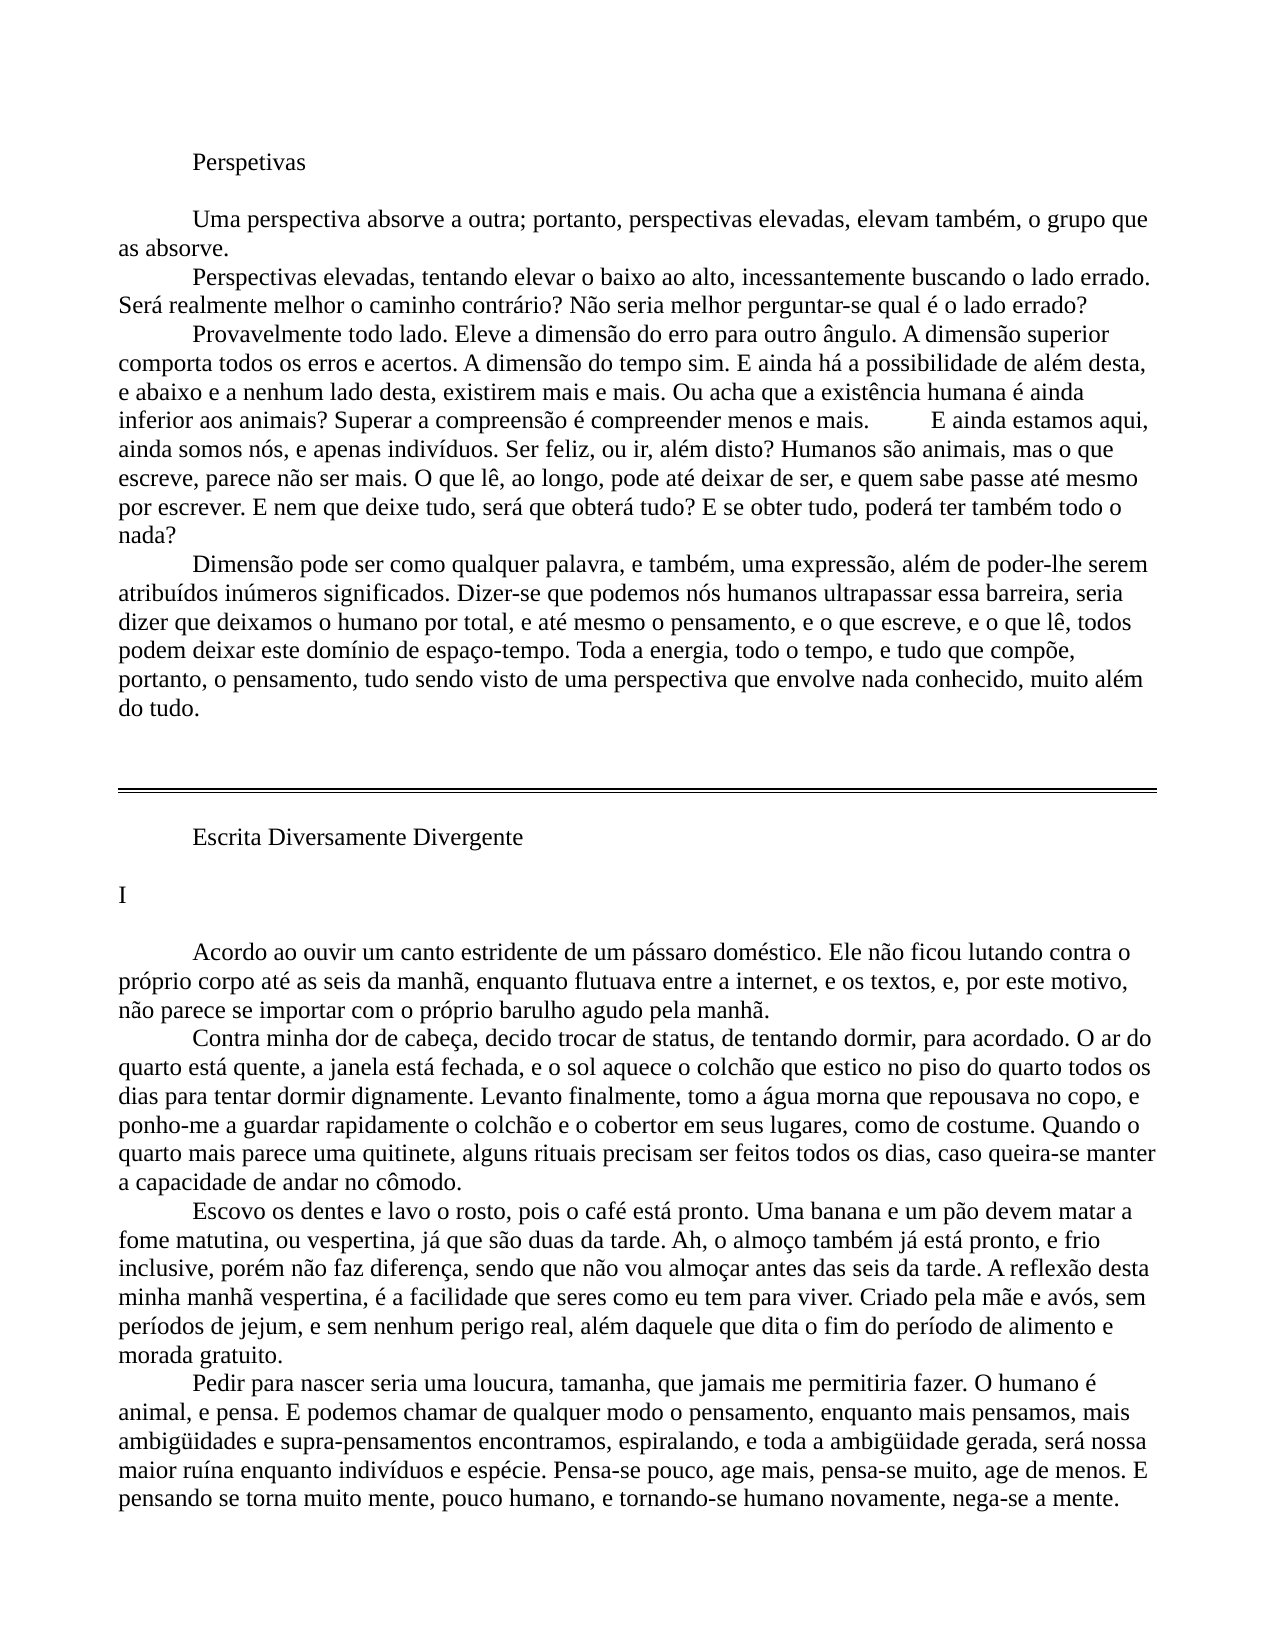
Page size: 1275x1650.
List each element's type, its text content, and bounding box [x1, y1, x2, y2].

text I [118, 880, 1157, 908]
text Acordo ao ouvir um canto estridente de um pássaro doméstico. Ele não ficou lutando contra o próprio corpo até as seis da manhã, enquanto flutuava entre a internet, e os textos, e, por este motivo, não parece se importar com o próprio barulho agudo pela manhã. [118, 937, 1157, 1023]
text Perspectivas elevadas, tentando elevar o baixo ao alto, incessantemente buscando o lado errado. Será realmente melhor o caminho contrário? Não seria melhor perguntar-se qual é o lado errado? [118, 262, 1157, 319]
text Pedir para nascer seria uma loucura, tamanha, que jamais me permitiria fazer. O humano é animal, e pensa. E podemos chamar de qualquer modo o pensamento, enquanto mais pensamos, mais ambigüidades e supra-pensamentos encontramos, espiralando, e toda a ambigüidade gerada, será nossa maior ruína enquanto indivíduos e espécie. Pensa-se pouco, age mais, pensa-se muito, age de menos. E pensando se torna muito mente, pouco humano, e tornando-se humano novamente, nega-se a mente. [118, 1368, 1157, 1512]
text Dimensão pode ser como qualquer palavra, e também, uma expressão, além de poder-lhe serem atribuídos inúmeros significados. Dizer-se que podemos nós humanos ultrapassar essa barreira, seria dizer que deixamos o humano por total, e até mesmo o pensamento, e o que escreve, e o que lê, todos podem deixar este domínio de espaço-tempo. Toda a energia, todo o tempo, e tudo que compõe, portanto, o pensamento, tudo sendo visto de uma perspectiva que envolve nada conhecido, muito além do tudo. [118, 549, 1157, 722]
text Escrita Diversamente Divergente [118, 822, 1157, 851]
text Perspetivas [118, 147, 1157, 176]
text Uma perspectiva absorve a outra; portanto, perspectivas elevadas, elevam também, o grupo que as absorve. [118, 204, 1157, 262]
text Escovo os dentes e lavo o rosto, pois o café está pronto. Uma banana e um pão devem matar a fome matutina, ou vespertina, já que são duas da tarde. Ah, o almoço também já está pronto, e frio inclusive, porém não faz diferença, sendo que não vou almoçar antes das seis da tarde. A reflexão desta minha manhã vespertina, é a facilidade que seres como eu tem para viver. Criado pela mãe e avós, sem períodos de jejum, e sem nenhum perigo real, além daquele que dita o fim do período de alimento e morada gratuito. [118, 1196, 1157, 1368]
text Contra minha dor de cabeça, decido trocar de status, de tentando dormir, para acordado. O ar do quarto está quente, a janela está fechada, e o sol aquece o colchão que estico no piso do quarto todos os dias para tentar dormir dignamente. Levanto finalmente, tomo a água morna que repousava no copo, e ponho-me a guardar rapidamente o colchão e o cobertor em seus lugares, como de costume. Quando o quarto mais parece uma quitinete, alguns rituais precisam ser feitos todos os dias, caso queira-se manter a capacidade de andar no cômodo. [118, 1023, 1157, 1196]
text Provavelmente todo lado. Eleve a dimensão do erro para outro ângulo. A dimensão superior comporta todos os erros e acertos. A dimensão do tempo sim. E ainda há a possibilidade de além desta, e abaixo e a nenhum lado desta, existirem mais e mais. Ou acha que a existência humana é ainda inferior aos animais? Superar a compreensão é compreender menos e mais. E ainda estamos aqui, ainda somos nós, e apenas indivíduos. Ser feliz, ou ir, além disto? Humanos são animais, mas o que escreve, parece não ser mais. O que lê, ao longo, pode até deixar de ser, e quem sabe passe até mesmo por escrever. E nem que deixe tudo, será que obterá tudo? E se obter tudo, poderá ter também todo o nada? [118, 319, 1157, 549]
